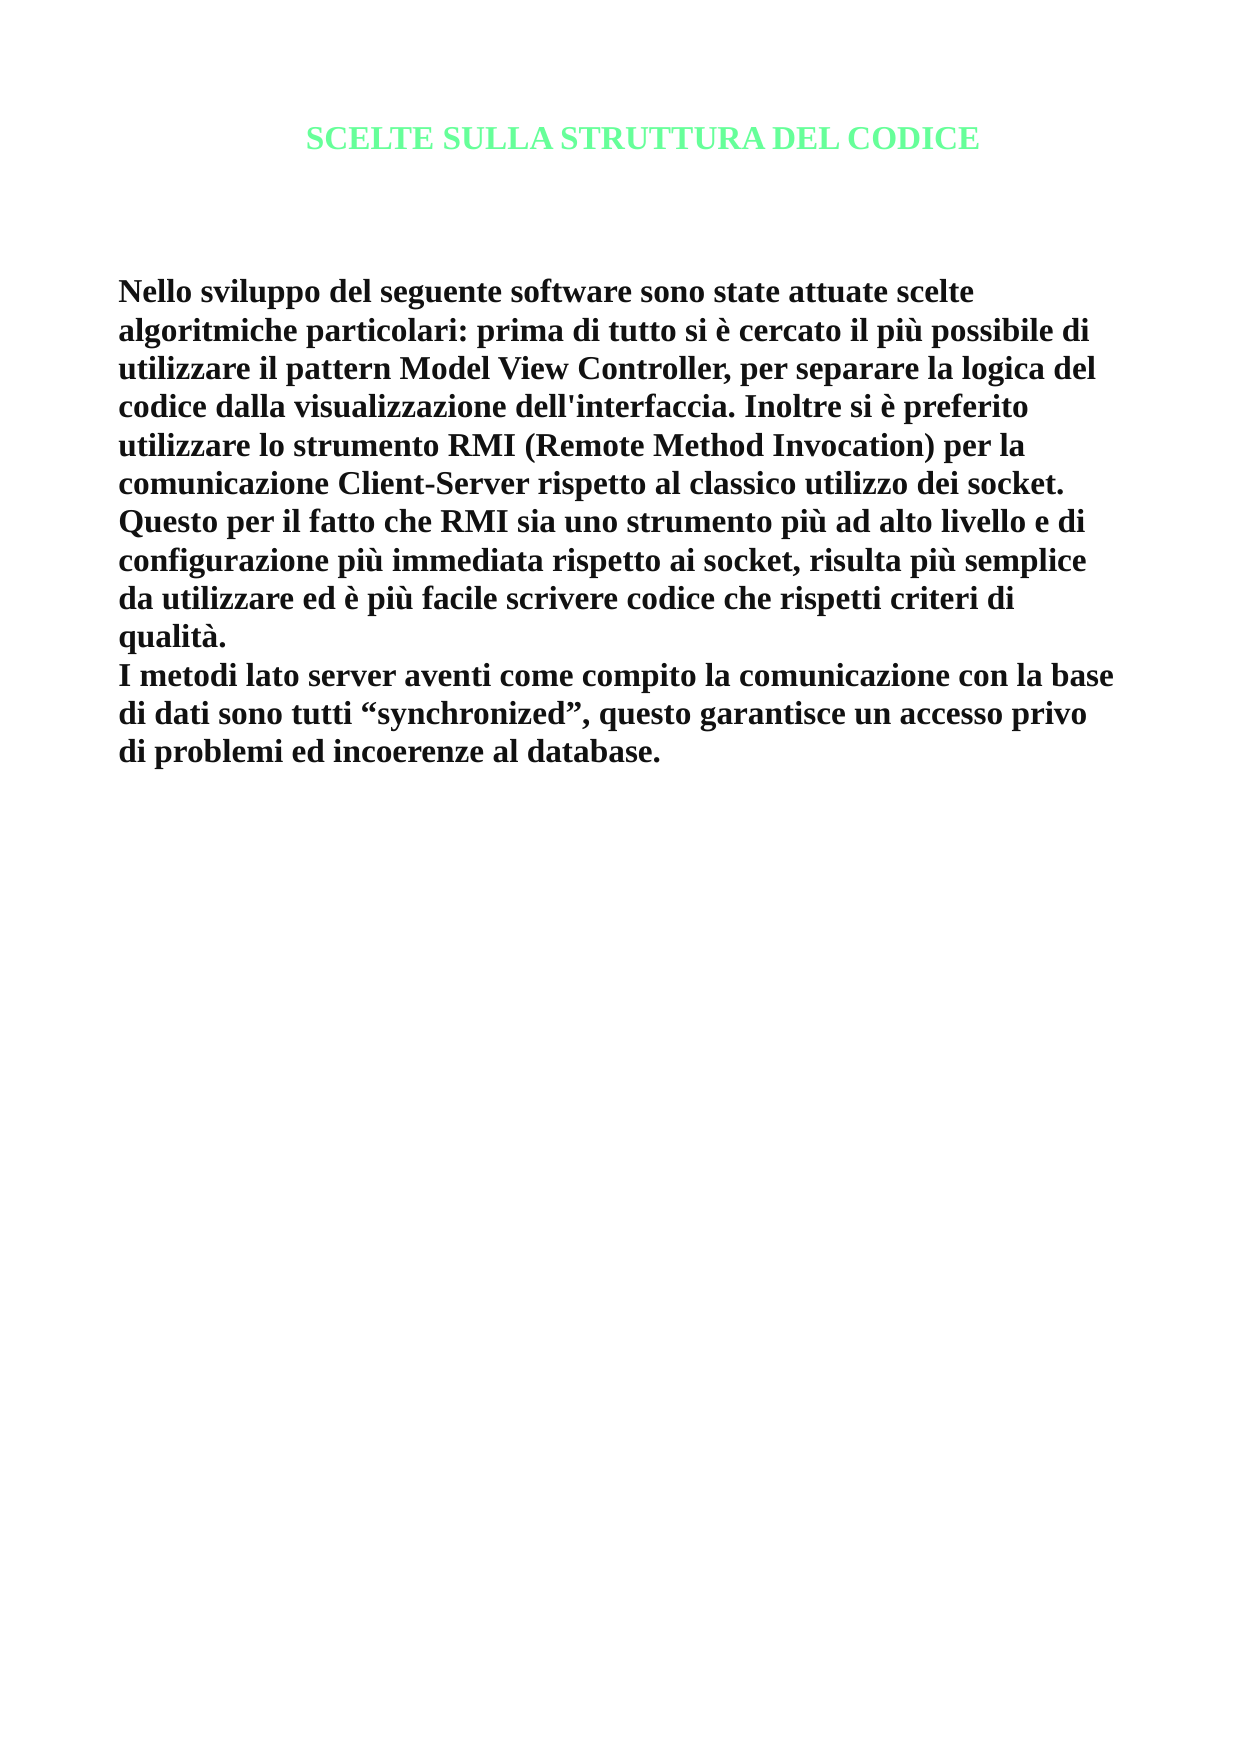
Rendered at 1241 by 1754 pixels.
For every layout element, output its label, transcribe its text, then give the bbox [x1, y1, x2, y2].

text Questo per il fatto che RMI sia uno strumento più ad alto livello e di configurazione più immediata rispetto ai socket, risulta più semplice da utilizzare ed è più facile scrivere codice che rispetti criteri di qualità. [118, 501, 1122, 655]
text I metodi lato server aventi come compito la comunicazione con la base di dati sono tutti “synchronized”, questo garantisce un accesso privo di problemi ed incoerenze al database. [118, 655, 1122, 770]
text Nello sviluppo del seguente software sono state attuate scelte algoritmiche particolari: prima di tutto si è cercato il più possibile di utilizzare il pattern Model View Controller, per separare la logica del codice dalla visualizzazione dell'interfaccia. Inoltre si è preferito utilizzare lo strumento RMI (Remote Method Invocation) per la comunicazione Client-Server rispetto al classico utilizzo dei socket. [118, 271, 1122, 501]
text SCELTE SULLA STRUTTURA DEL CODICE [118, 118, 1122, 156]
